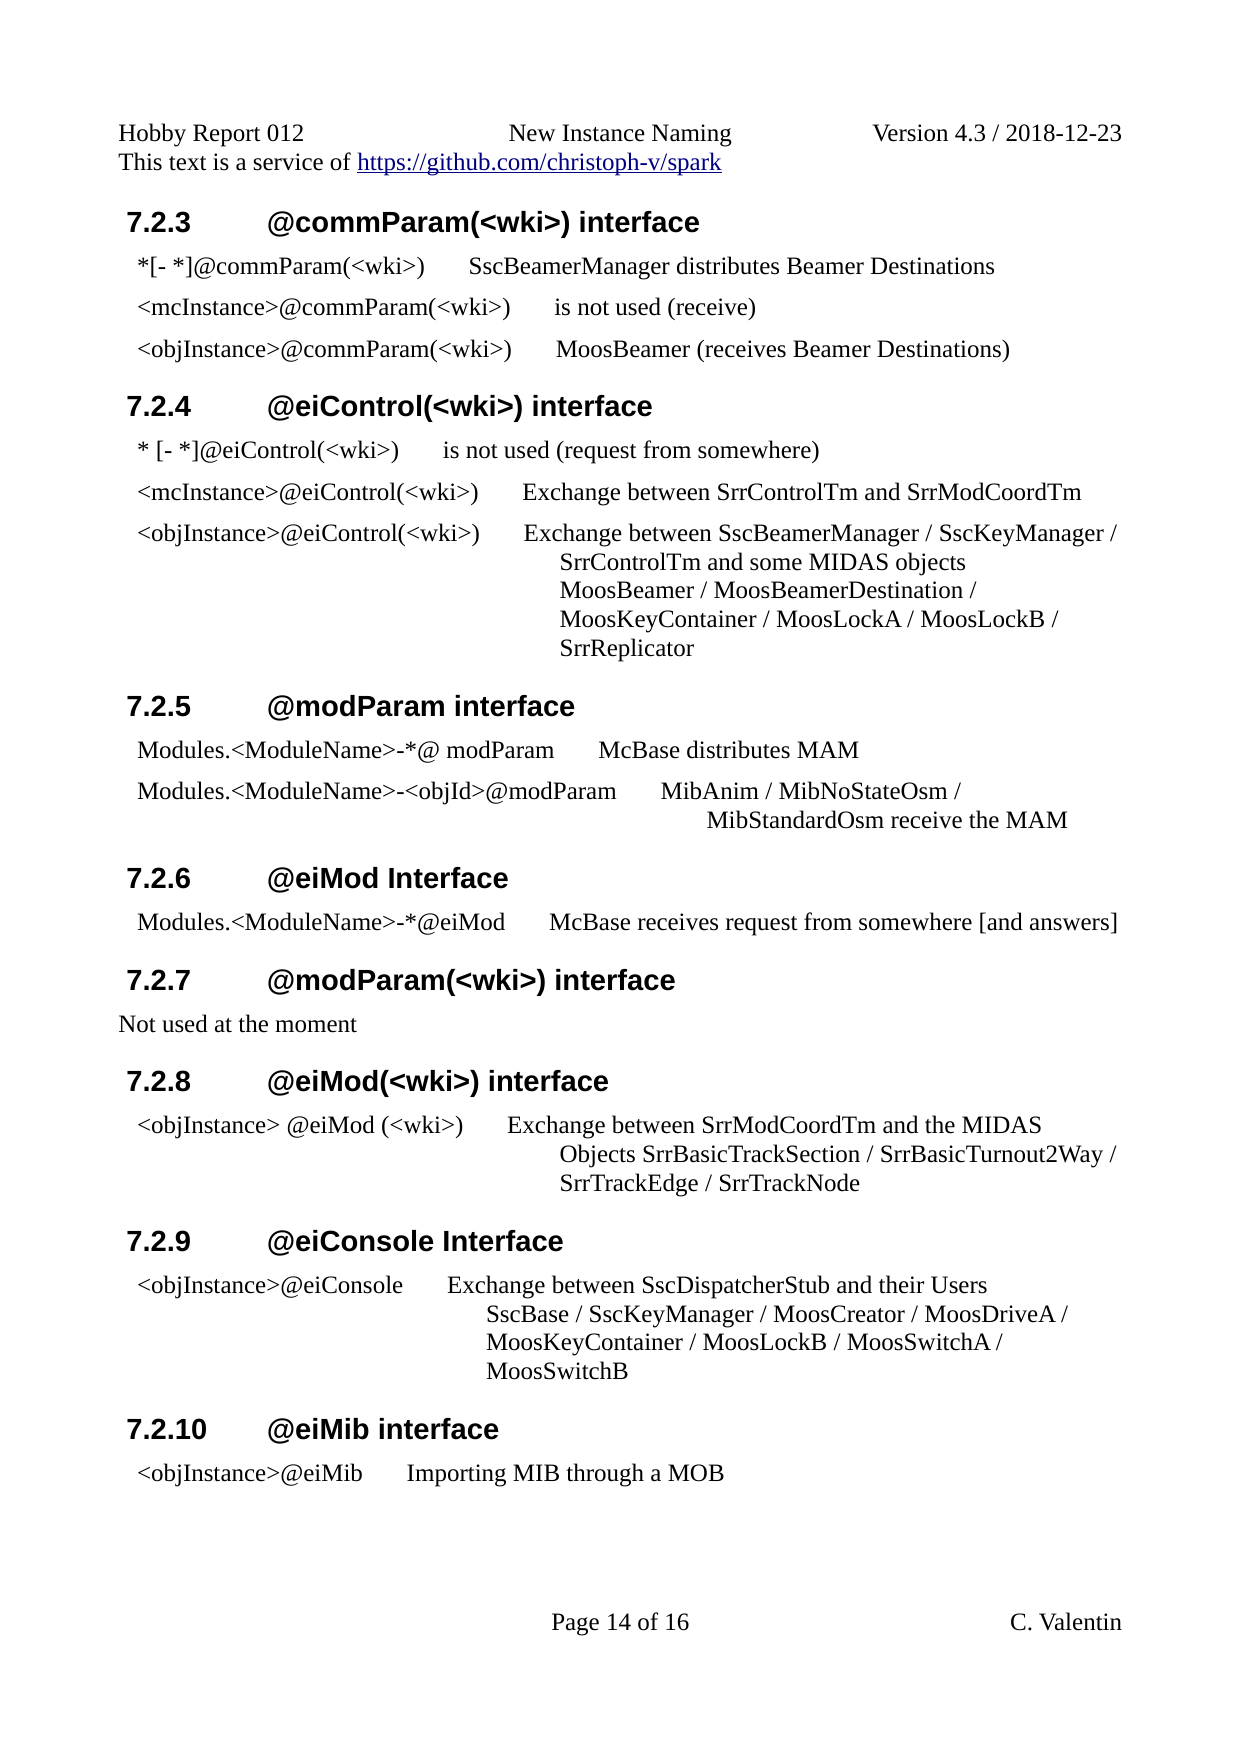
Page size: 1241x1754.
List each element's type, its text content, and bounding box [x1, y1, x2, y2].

subtitle @modParam interface [118, 689, 1122, 722]
text Not used at the moment [118, 1009, 1122, 1037]
text <objInstance> @eiMod (<wki>) Exchange between SrrModCoordTm and the MIDAS Objects SrrBasicTrackSection / SrrBasicTurnout2Way / SrrTrackEdge / SrrTrackNode [118, 1111, 1122, 1197]
subtitle @eiMod Interface [118, 861, 1122, 894]
text Modules.<ModuleName>-*@eiMod McBase receives request from somewhere [and answers] [118, 907, 1122, 936]
text <mcInstance>@commParam(<wki>) is not used (receive) [118, 292, 1122, 321]
text * [- *]@eiControl(<wki>) is not used (request from somewhere) [118, 436, 1122, 464]
subtitle @commParam(<wki>) interface [118, 205, 1122, 239]
text <objInstance>@commParam(<wki>) MoosBeamer (receives Beamer Destinations) [118, 334, 1122, 362]
subtitle @eiMod(<wki>) interface [118, 1064, 1122, 1098]
text Modules.<ModuleName>-*@ modParam McBase distributes MAM [118, 735, 1122, 764]
text <objInstance>@eiControl(<wki>) Exchange between SscBeamerManager / SscKeyManager / SrrControlTm and some MIDAS objects MoosBeamer / MoosBeamerDestination / MoosKeyContainer / MoosLockA / MoosLockB / SrrReplicator [118, 518, 1122, 662]
subtitle @eiConsole Interface [118, 1224, 1122, 1257]
subtitle @eiControl(<wki>) interface [118, 389, 1122, 423]
text <objInstance>@eiMib Importing MIB through a MOB [118, 1458, 1122, 1487]
text <mcInstance>@eiControl(<wki>) Exchange between SrrControlTm and SrrModCoordTm [118, 477, 1122, 506]
subtitle @eiMib interface [118, 1412, 1122, 1446]
subtitle @modParam(<wki>) interface [118, 963, 1122, 996]
text <objInstance>@eiConsole Exchange between SscDispatcherStub and their Users SscBase / SscKeyManager / MoosCreator / MoosDriveA / MoosKeyContainer / MoosLockB / MoosSwitchA / MoosSwitchB [118, 1270, 1122, 1385]
text *[- *]@commParam(<wki>) SscBeamerManager distributes Beamer Destinations [118, 251, 1122, 280]
text Modules.<ModuleName>-<objId>@modParam MibAnim / MibNoStateOsm / MibStandardOsm receive the MAM [118, 776, 1122, 834]
